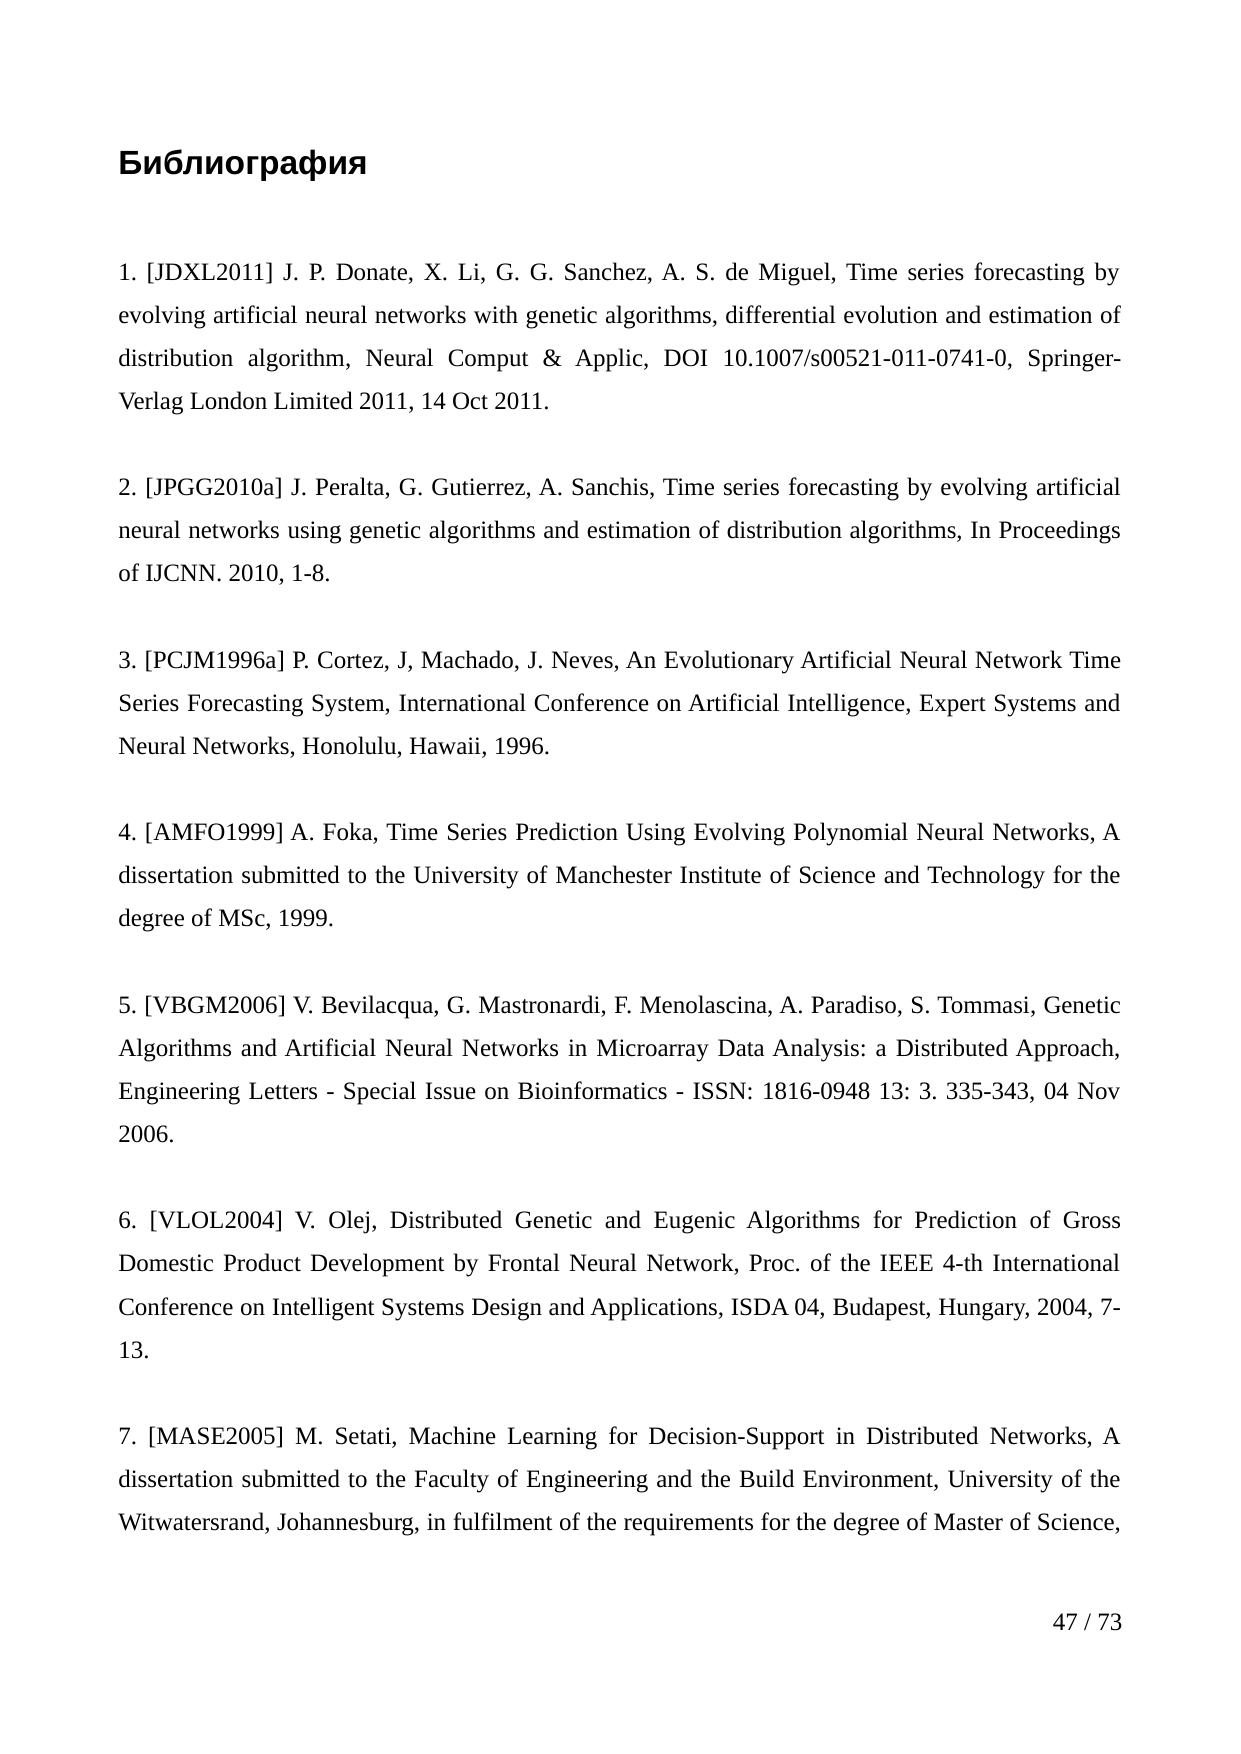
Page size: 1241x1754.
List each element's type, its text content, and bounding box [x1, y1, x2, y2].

text 4. [AMFO1999] A. Foka, Time Series Prediction Using Evolving Polynomial Neural Networks, A dissertation submitted to the University of Manchester Institute of Science and Technology for the degree of MSc, 1999. [118, 817, 1122, 932]
text 3. [PCJM1996a] P. Cortez, J, Machado, J. Neves, An Evolutionary Artificial Neural Network Time Series Forecasting System, International Conference on Artificial Intelligence, Expert Systems and Neural Networks, Honolulu, Hawaii, 1996. [118, 645, 1122, 760]
text 5. [VBGM2006] V. Bevilacqua, G. Mastronardi, F. Menolascina, A. Paradiso, S. Tommasi, Genetic Algorithms and Artificial Neural Networks in Microarray Data Analysis: a Distributed Approach, Engineering Letters - Special Issue on Bioinformatics - ISSN: 1816-0948 13: 3. 335-343, 04 Nov 2006. [118, 990, 1122, 1148]
text 1. [JDXL2011] J. P. Donate, X. Li, G. G. Sanchez, A. S. de Miguel, Time series forecasting by evolving artificial neural networks with genetic algorithms, differential evolution and estimation of distribution algorithm, Neural Comput & Applic, DOI 10.1007/s00521-011-0741-0, Springer-Verlag London Limited 2011, 14 Oct 2011. [118, 257, 1122, 415]
text 6. [VLOL2004] V. Olej, Distributed Genetic and Eugenic Algorithms for Prediction of Gross Domestic Product Development by Frontal Neural Network, Proc. of the IEEE 4-th International Conference on Intelligent Systems Design and Applications, ISDA 04, Budapest, Hungary, 2004, 7-13. [118, 1205, 1122, 1363]
text 2. [JPGG2010a] J. Peralta, G. Gutierrez, A. Sanchis, Time series forecasting by evolving artificial neural networks using genetic algorithms and estimation of distribution algorithms, In Proceedings of IJCNN. 2010, 1-8. [118, 472, 1122, 587]
text 7. [MASE2005] M. Setati, Machine Learning for Decision-Support in Distributed Networks, A dissertation submitted to the Faculty of Engineering and the Build Environment, University of the Witwatersrand, Johannesburg, in fulfilment of the requirements for the degree of Master of Science, [118, 1421, 1122, 1536]
subtitle Библиография [118, 143, 1122, 182]
